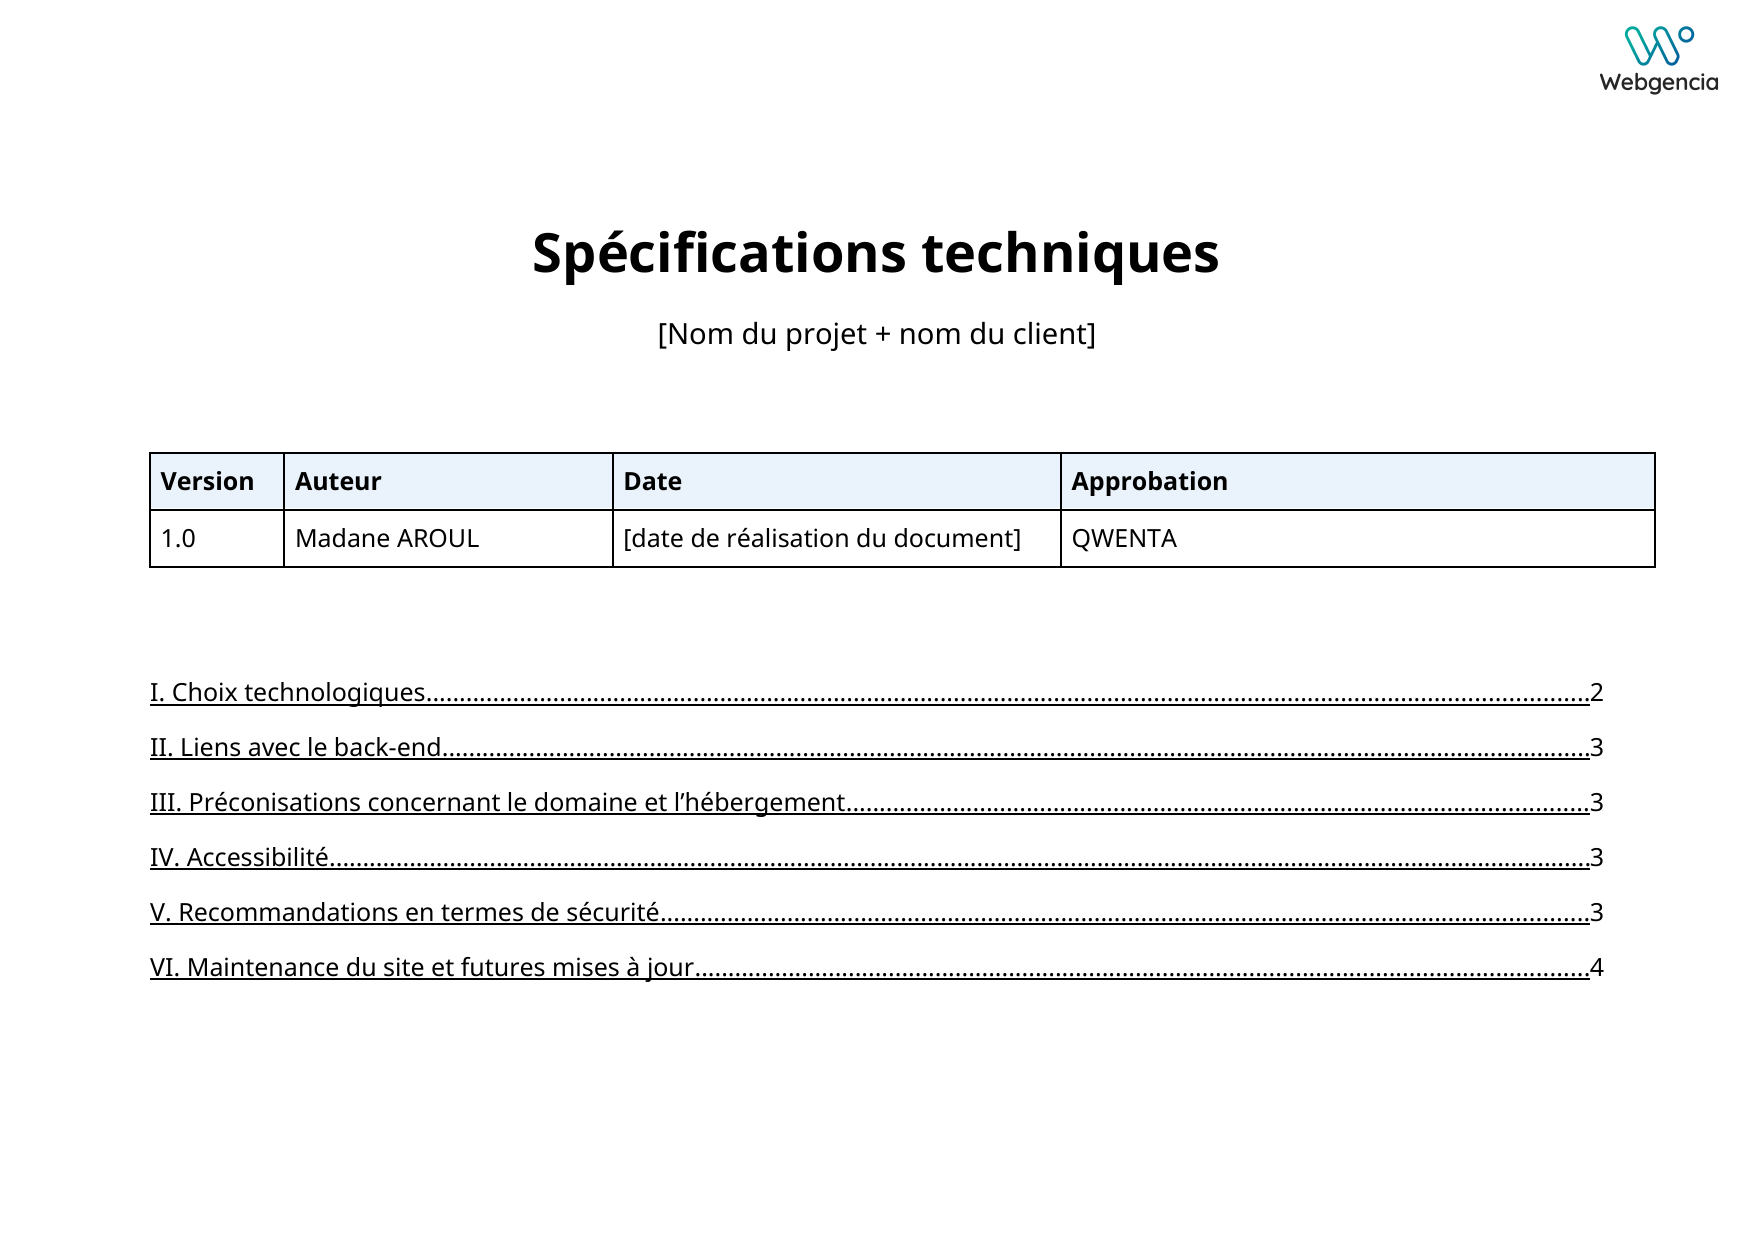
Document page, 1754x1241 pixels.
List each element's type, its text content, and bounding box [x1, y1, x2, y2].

text IV. Accessibilité 3 [150, 839, 1604, 873]
text I. Choix technologiques 2 [150, 675, 1604, 709]
table_header Approbation [1062, 454, 1654, 508]
text II. Liens avec le back-end 3 [150, 730, 1604, 764]
text V. Recommandations en termes de sécurité 3 [150, 894, 1604, 928]
table_cell [date de réalisation du document] [614, 511, 1060, 566]
table_cell Madane AROUL [285, 511, 612, 566]
table_cell 1.0 [151, 511, 283, 566]
table_header Auteur [285, 454, 612, 508]
text [Nom du projet + nom du client] [150, 313, 1604, 353]
text III. Préconisations concernant le domaine et l’hébergement 3 [150, 784, 1604, 819]
table_header Date [614, 454, 1060, 508]
text VI. Maintenance du site et futures mises à jour 4 [150, 949, 1604, 983]
table_header Version [151, 454, 283, 508]
text Spécifications techniques [150, 215, 1604, 288]
table_cell QWENTA [1062, 511, 1654, 566]
